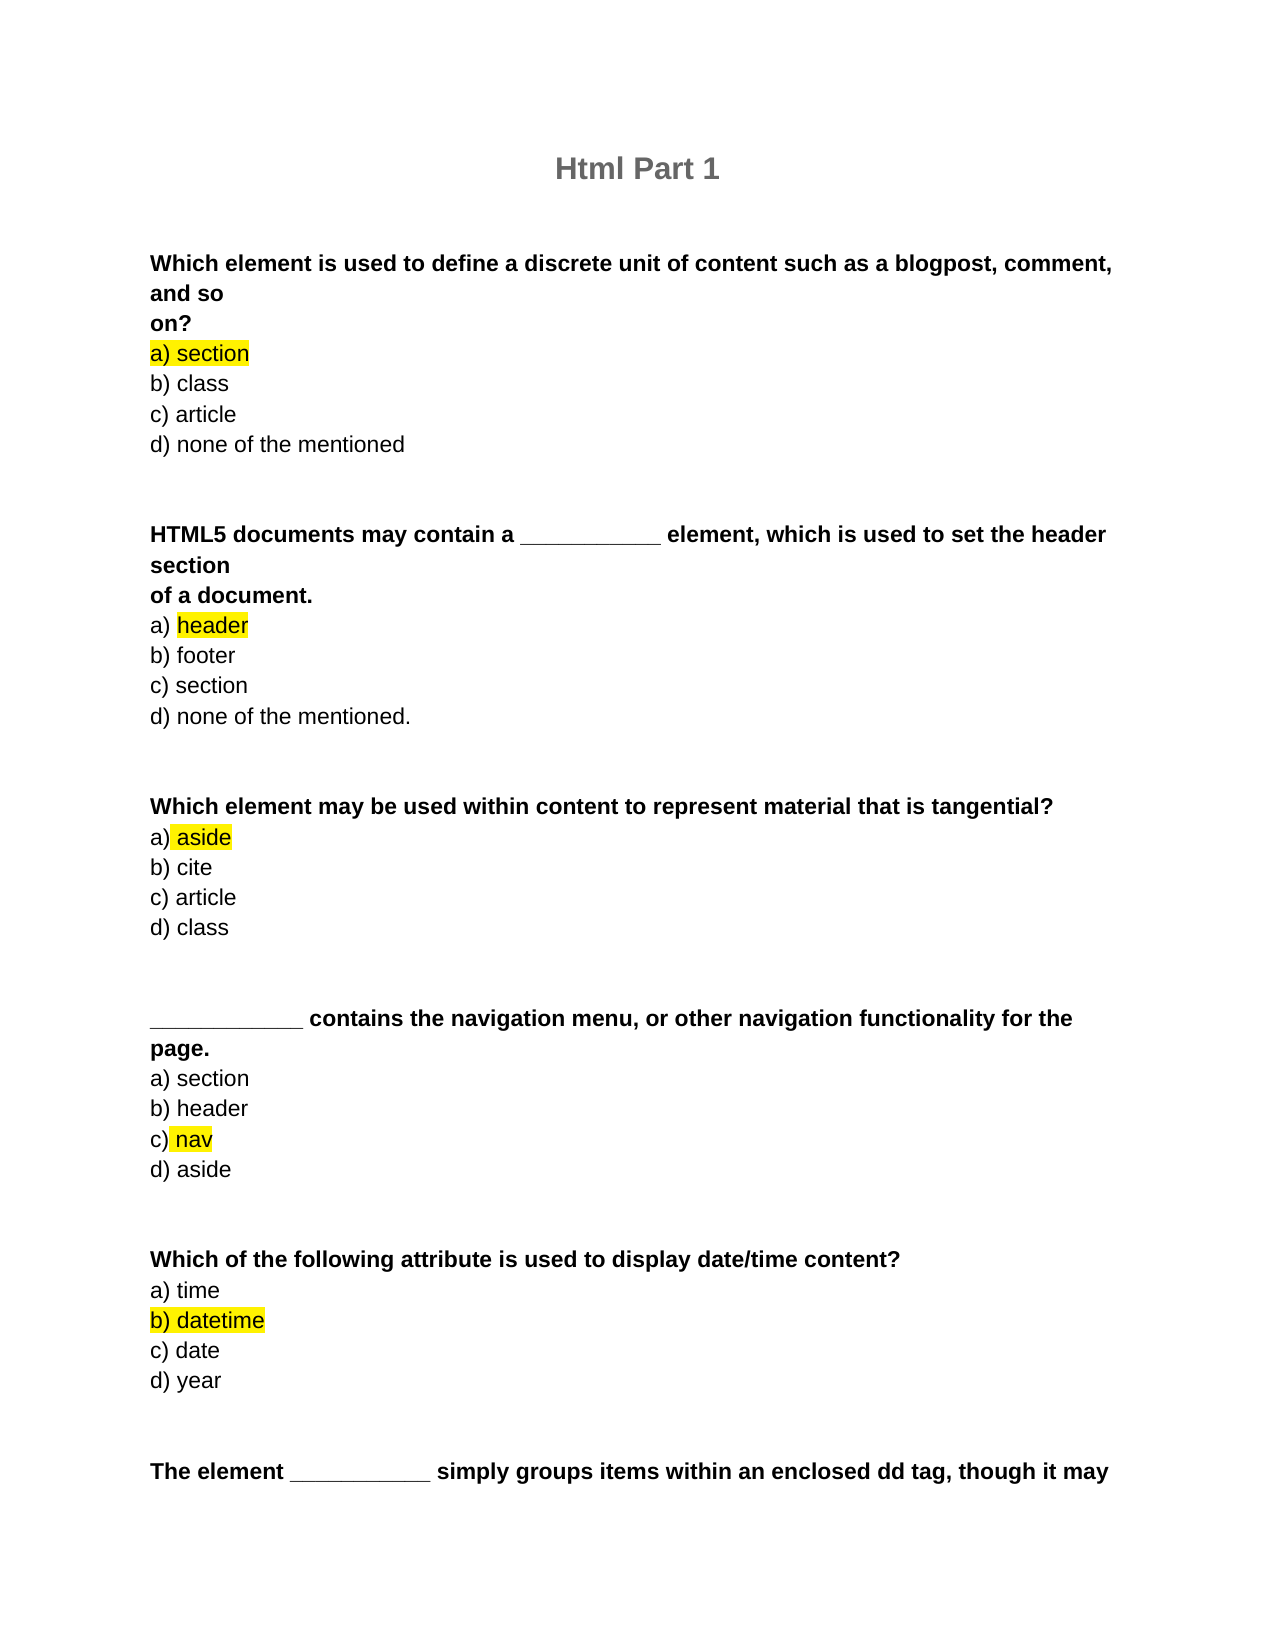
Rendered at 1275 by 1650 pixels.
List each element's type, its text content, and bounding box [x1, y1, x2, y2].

text a) section [150, 340, 1125, 366]
text b) datetime [150, 1307, 1125, 1333]
text b) footer [150, 642, 1125, 668]
text ____________ contains the navigation menu, or other navigation functionality for the page. [150, 1005, 1125, 1061]
text d) none of the mentioned. [150, 703, 1125, 729]
text c) article [150, 401, 1125, 427]
text Which element is used to define a discrete unit of content such as a blogpost, comment, and so [150, 249, 1125, 306]
text d) year [150, 1367, 1125, 1393]
text a) section [150, 1065, 1125, 1091]
text a) aside [150, 823, 1125, 850]
text c) article [150, 884, 1125, 910]
text b) cite [150, 854, 1125, 880]
text Which of the following attribute is used to display date/time content? [150, 1246, 1125, 1273]
text of a document. [150, 582, 1125, 608]
text a) header [150, 612, 1125, 638]
text a) time [150, 1277, 1125, 1303]
text d) none of the mentioned [150, 431, 1125, 457]
text c) section [150, 672, 1125, 699]
text on? [150, 310, 1125, 336]
text The element ___________ simply groups items within an enclosed dd tag, though it may [150, 1458, 1125, 1484]
text HTML5 documents may contain a ___________ element, which is used to set the header section [150, 521, 1125, 578]
text d) class [150, 914, 1125, 940]
text b) header [150, 1095, 1125, 1122]
text b) class [150, 370, 1125, 397]
subtitle Html Part 1 [150, 150, 1125, 186]
text Which element may be used within content to represent material that is tangential? [150, 793, 1125, 819]
text c) date [150, 1337, 1125, 1363]
text d) aside [150, 1156, 1125, 1182]
text c) nav [150, 1126, 1125, 1152]
